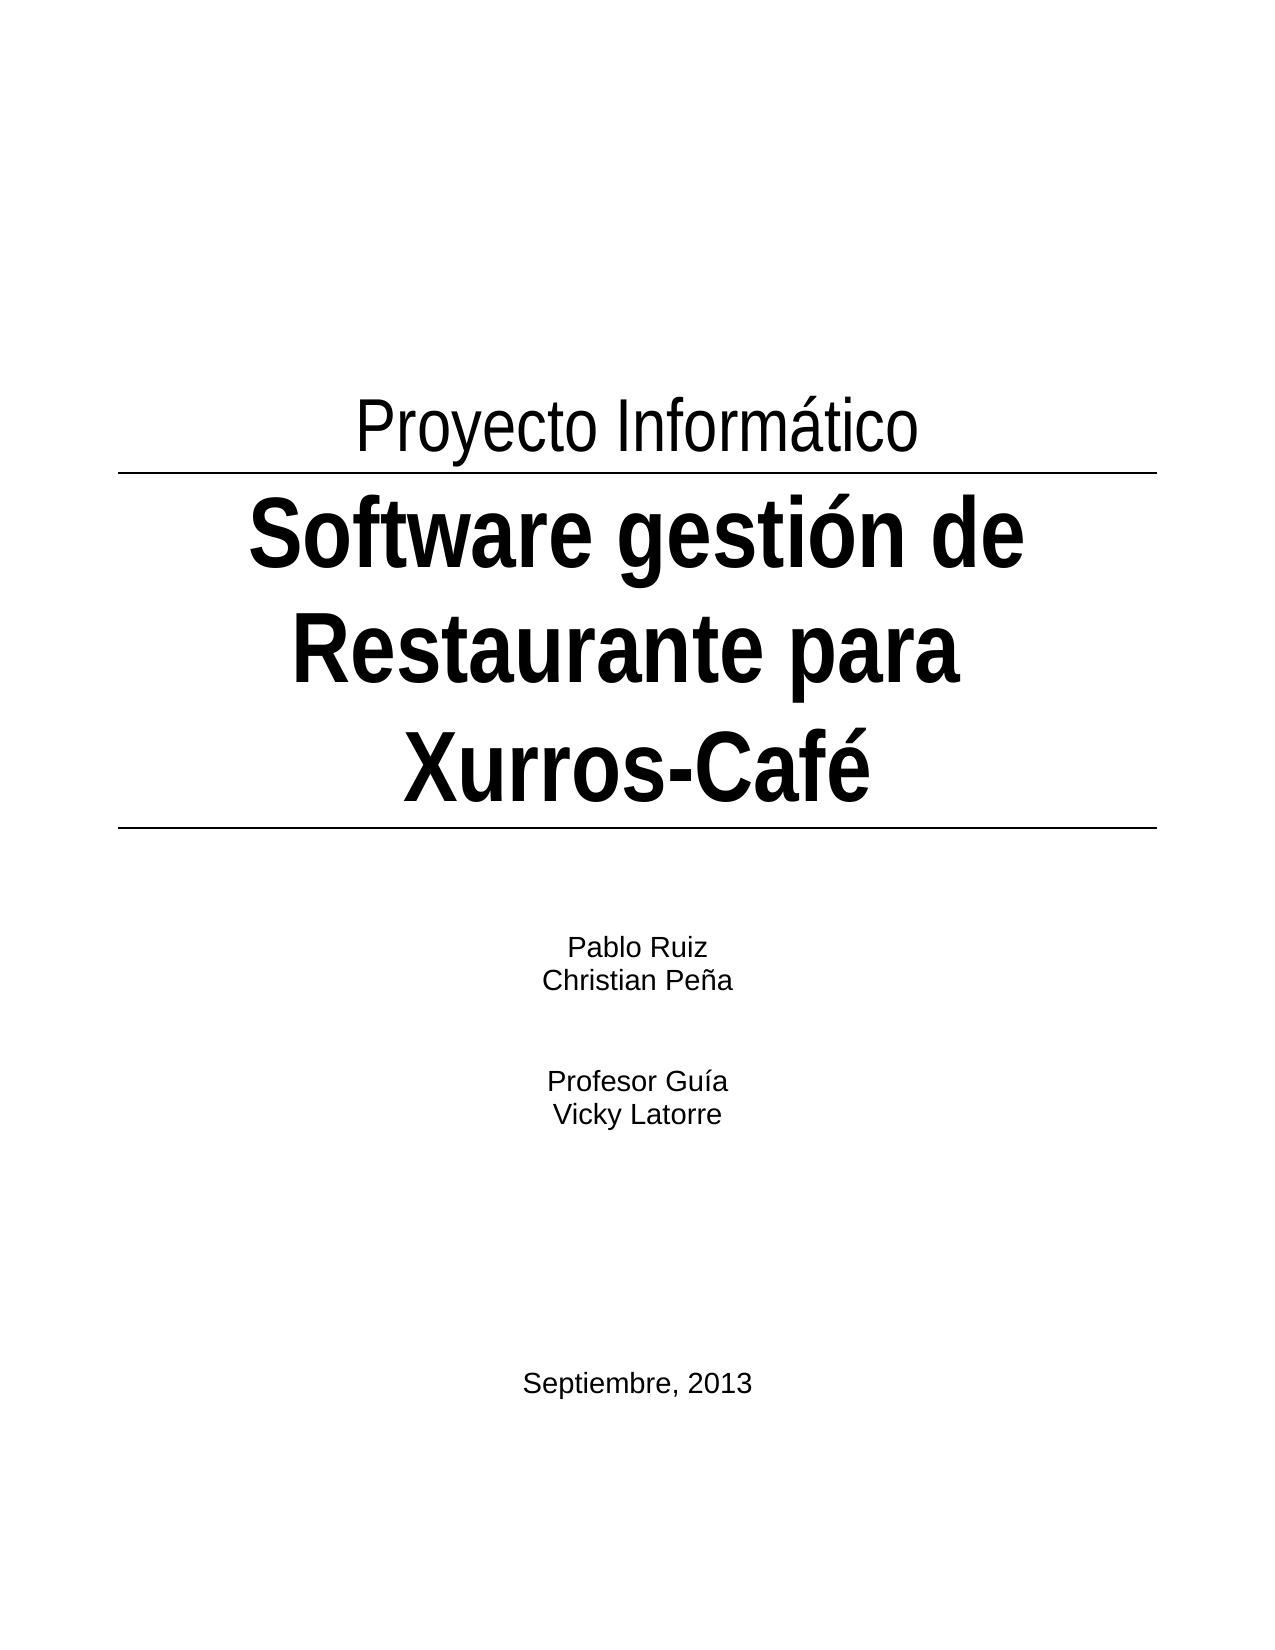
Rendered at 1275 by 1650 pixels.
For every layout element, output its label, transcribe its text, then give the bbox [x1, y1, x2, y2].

text Xurros-Café [118, 703, 1157, 827]
text Vicky Latorre [118, 1097, 1157, 1131]
text Pablo Ruiz [118, 929, 1157, 963]
text Septiembre, 2013 [118, 1366, 1157, 1399]
text Profesor Guía [118, 1064, 1157, 1097]
text Proyecto Informático [118, 377, 1157, 472]
text Software gestión de Restaurante para [118, 474, 1157, 703]
text Christian Peña [118, 963, 1157, 997]
